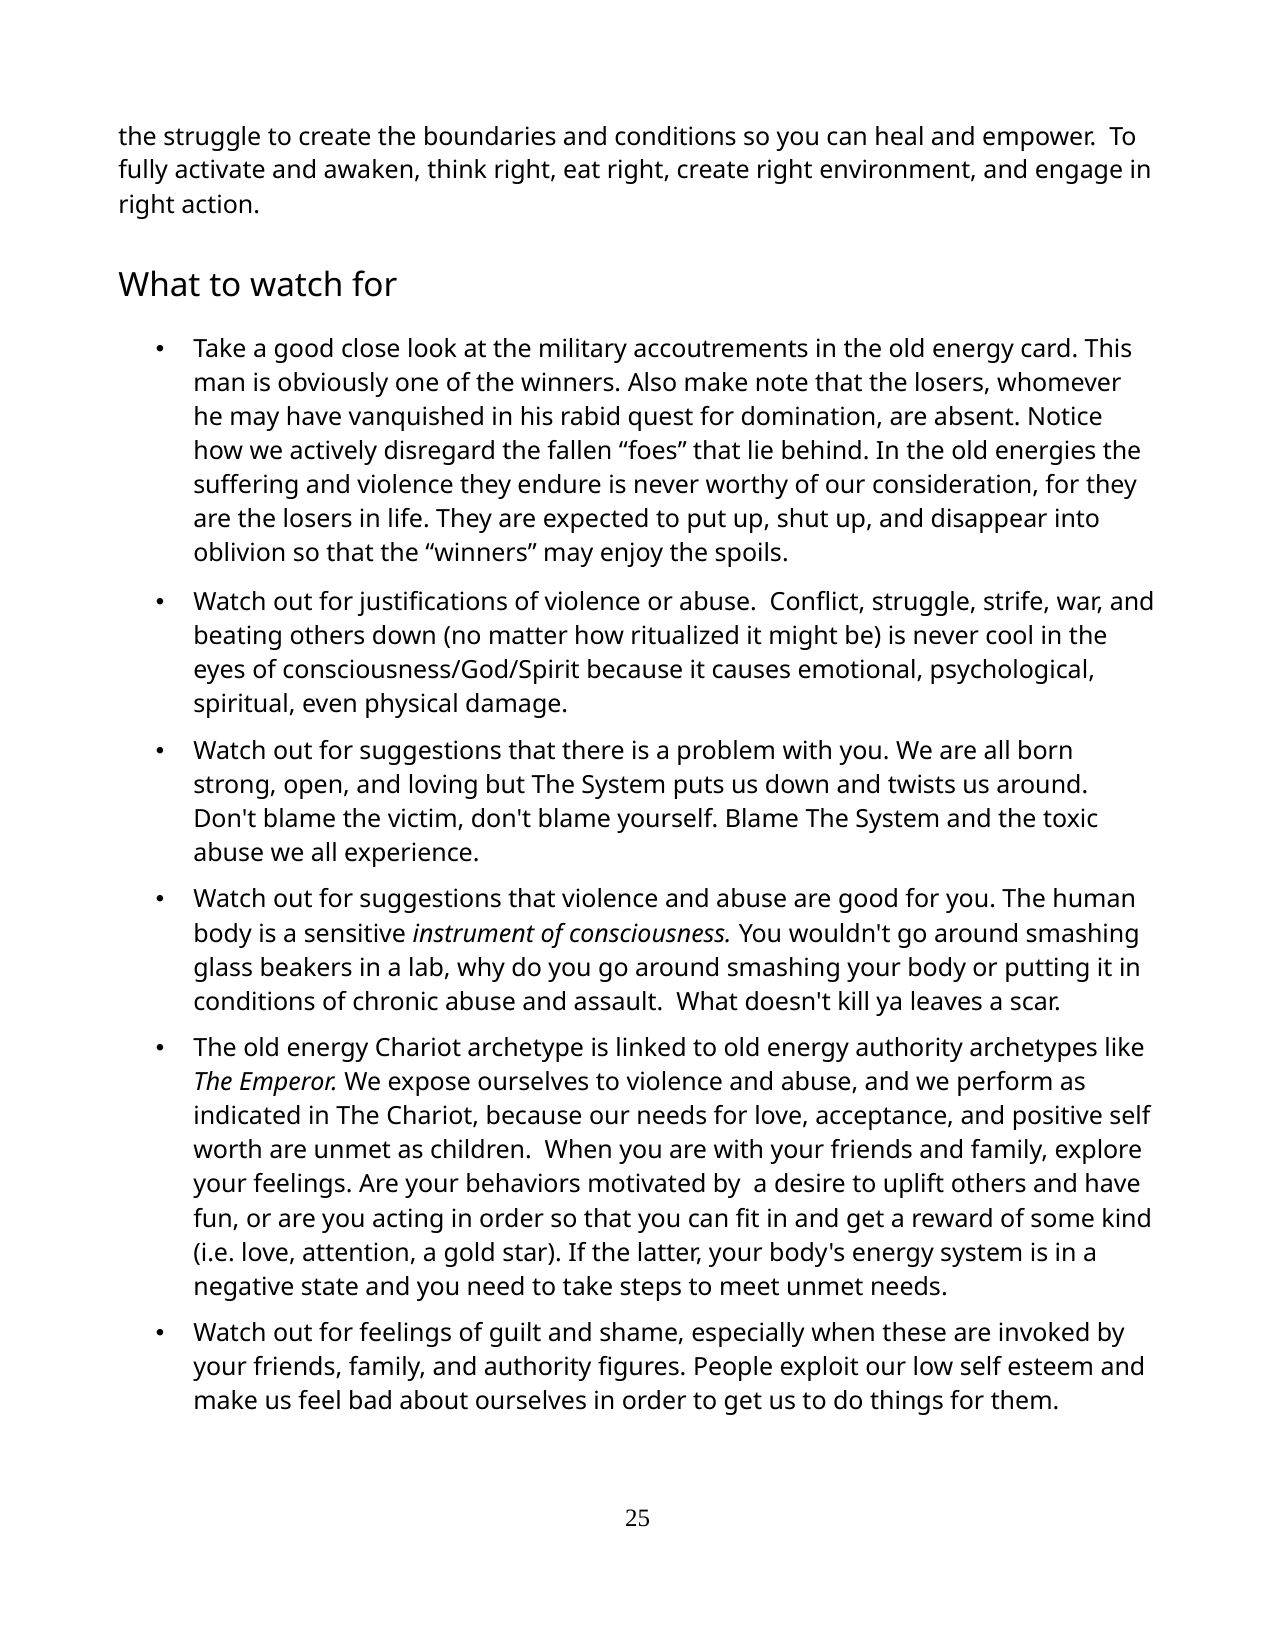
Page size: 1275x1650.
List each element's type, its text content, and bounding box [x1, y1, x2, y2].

list Watch out for suggestions that violence and abuse are good for you. The human body is a sensitive instrument of consciousness. You wouldn't go around smashing glass beakers in a lab, why do you go around smashing your body or putting it in conditions of chronic abuse and assault. What doesn't kill ya leaves a scar. [156, 881, 1157, 1017]
list Take a good close look at the military accoutrements in the old energy card. This man is obviously one of the winners. Also make note that the losers, whomever he may have vanquished in his rabid quest for domination, are absent. Notice how we actively disregard the fallen “foes” that lie behind. In the old energies the suffering and violence they endure is never worthy of our consideration, for they are the losers in life. They are expected to put up, shut up, and disappear into oblivion so that the “winners” may enjoy the spoils. [156, 330, 1157, 569]
list The old energy Chariot archetype is linked to old energy authority archetypes like The Emperor. We expose ourselves to violence and abuse, and we perform as indicated in The Chariot, because our needs for love, acceptance, and positive self worth are unmet as children. When you are with your friends and family, explore your feelings. Are your behaviors motivated by a desire to uplift others and have fun, or are you acting in order so that you can fit in and get a reward of some kind (i.e. love, attention, a gold star). If the latter, your body's energy system is in a negative state and you need to take steps to meet unmet needs. [156, 1030, 1157, 1302]
list Watch out for justifications of violence or abuse. Conflict, struggle, strife, war, and beating others down (no matter how ritualized it might be) is never cool in the eyes of consciousness/God/Spirit because it causes emotional, psychological, spiritual, even physical damage. [156, 584, 1157, 720]
list Watch out for feelings of guilt and shame, especially when these are invoked by your friends, family, and authority figures. People exploit our low self esteem and make us feel bad about ourselves in order to get us to do things for them. [156, 1315, 1157, 1417]
list Watch out for suggestions that there is a problem with you. We are all born strong, open, and loving but The System puts us down and twists us around. Don't blame the victim, don't blame yourself. Blame The System and the toxic abuse we all experience. [156, 732, 1157, 869]
subtitle What to watch for [118, 260, 1157, 306]
text the struggle to create the boundaries and conditions so you can heal and empower. To fully activate and awaken, think right, eat right, create right environment, and engage in right action. [118, 118, 1157, 220]
